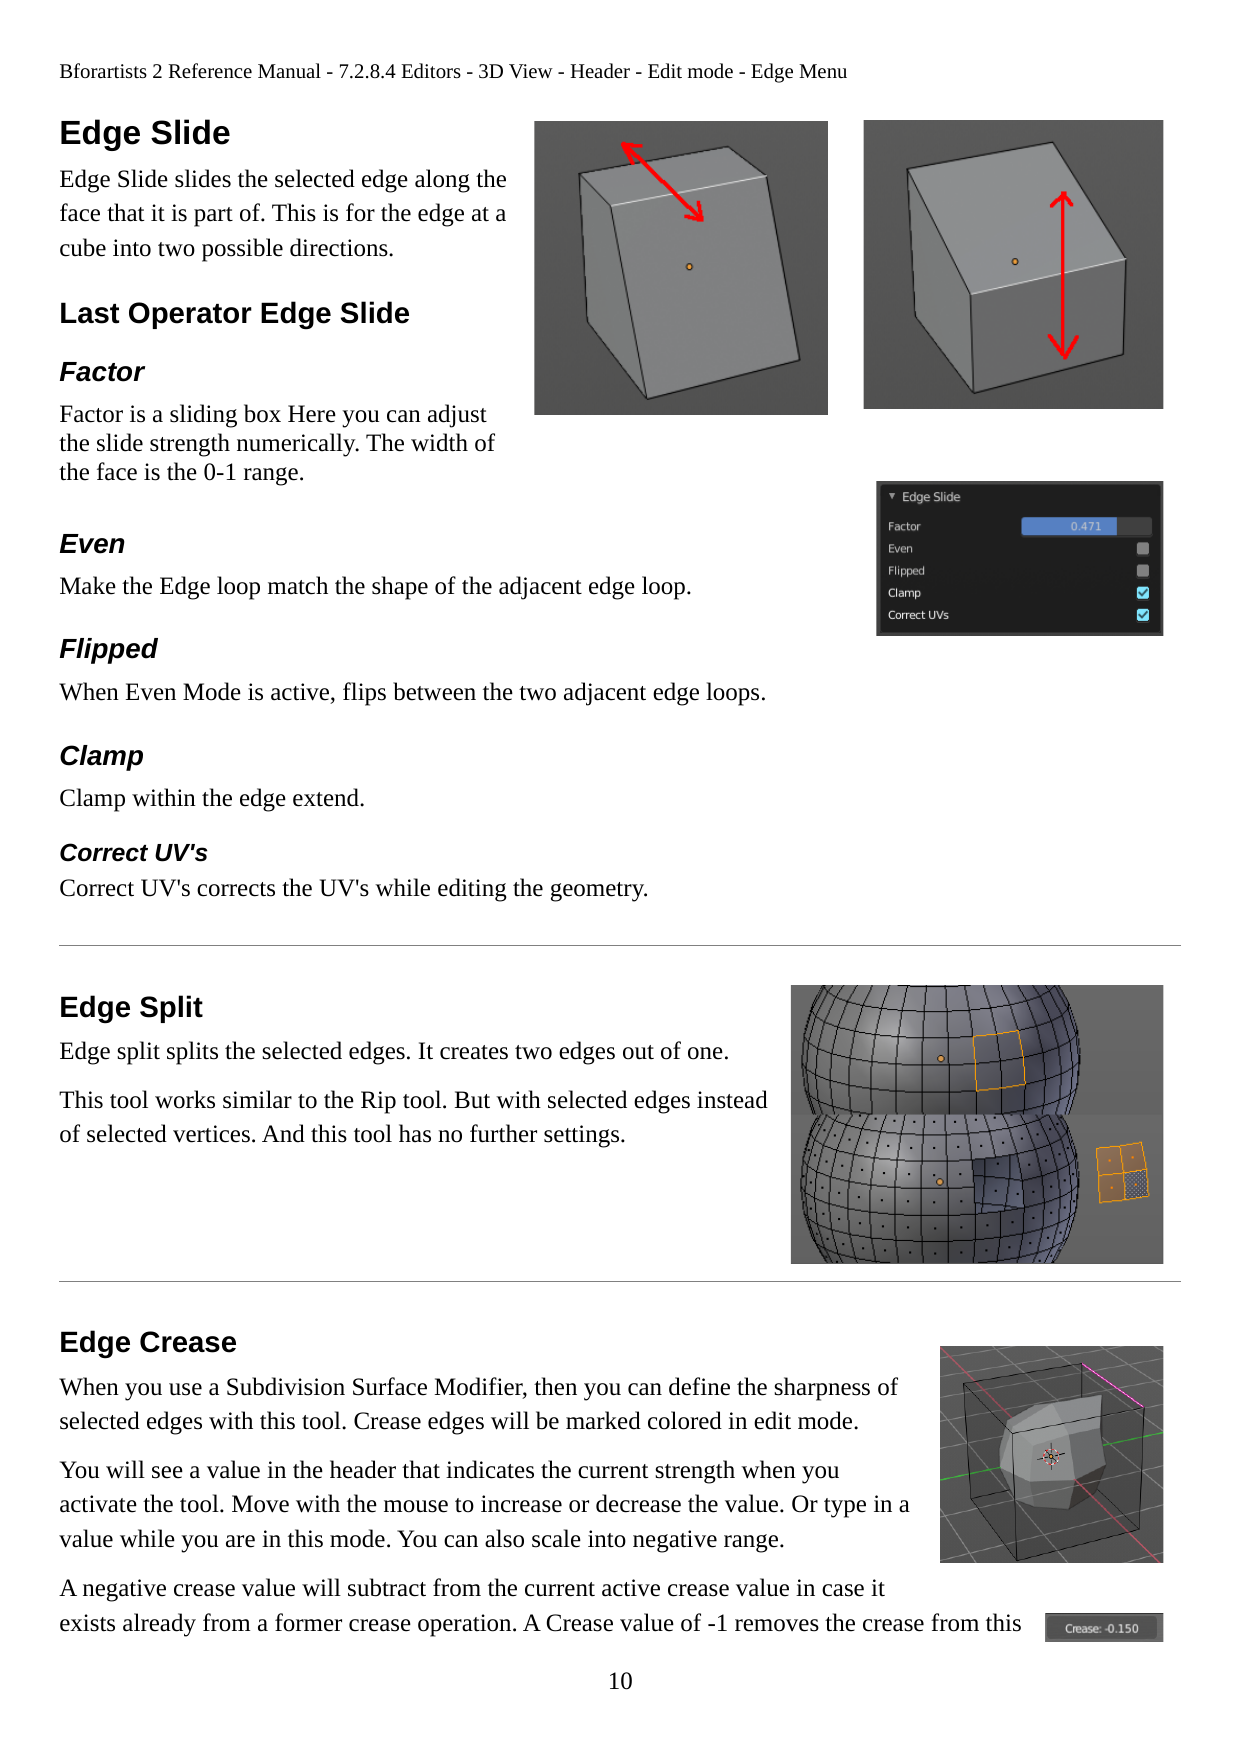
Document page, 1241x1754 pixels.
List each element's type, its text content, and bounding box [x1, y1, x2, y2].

subtitle [828, 296, 863, 330]
picture [863, 120, 1164, 409]
picture [876, 481, 1164, 636]
text When you use a Subdivision Surface Modifier, then you can define the sharpness of selected edges with this tool. Crease edges will be marked colored in edit mode. [59, 1372, 940, 1435]
text Edge split splits the selected edges. It creates two edges out of one. [59, 1036, 790, 1064]
subtitle [1164, 989, 1181, 1023]
text A negative crease value will subtract from the current active crease value in case it exists already from a former crease operation. A Crease value of -1 removes the crease from this [59, 1573, 1181, 1636]
picture [1045, 1613, 1164, 1642]
subtitle Factor [59, 355, 534, 387]
subtitle [1164, 296, 1181, 330]
subtitle [1164, 527, 1181, 559]
subtitle Correct UV's [59, 838, 1181, 867]
text When Even Mode is active, flips between the two adjacent edge loops. [59, 677, 1181, 706]
subtitle [1164, 355, 1181, 387]
subtitle Edge Slide [59, 113, 1181, 151]
subtitle Flipped [59, 633, 1181, 665]
subtitle Even [59, 527, 876, 559]
subtitle Edge Split [59, 989, 790, 1023]
subtitle Clamp [59, 739, 1181, 771]
picture [790, 985, 1164, 1264]
text Correct UV's corrects the UV's while editing the geometry. [59, 873, 1181, 902]
picture [534, 121, 828, 415]
text Clamp within the edge extend. [59, 783, 1181, 812]
subtitle Edge Crease [59, 1325, 1181, 1359]
picture [940, 1346, 1164, 1563]
text This tool works similar to the Rip tool. But with selected edges instead of selected vertices. And this tool has no further settings. [59, 1085, 790, 1148]
text Edge Slide slides the selected edge along the face that it is part of. This is for the edge at a cube into two possible directions. [59, 164, 534, 261]
subtitle Last Operator Edge Slide [59, 296, 534, 330]
text Make the Edge loop match the shape of the adjacent edge loop. [59, 571, 876, 600]
text You will see a value in the header that indicates the current strength when you activate the tool. Move with the mouse to increase or decrease the value. Or type in a value while you are in this mode. You can also scale into negative range. [59, 1455, 940, 1553]
text Factor is a sliding box Here you can adjust the slide strength numerically. The width of the face is the 0-1 range. [59, 399, 1181, 486]
subtitle [828, 355, 863, 387]
text [828, 164, 863, 261]
